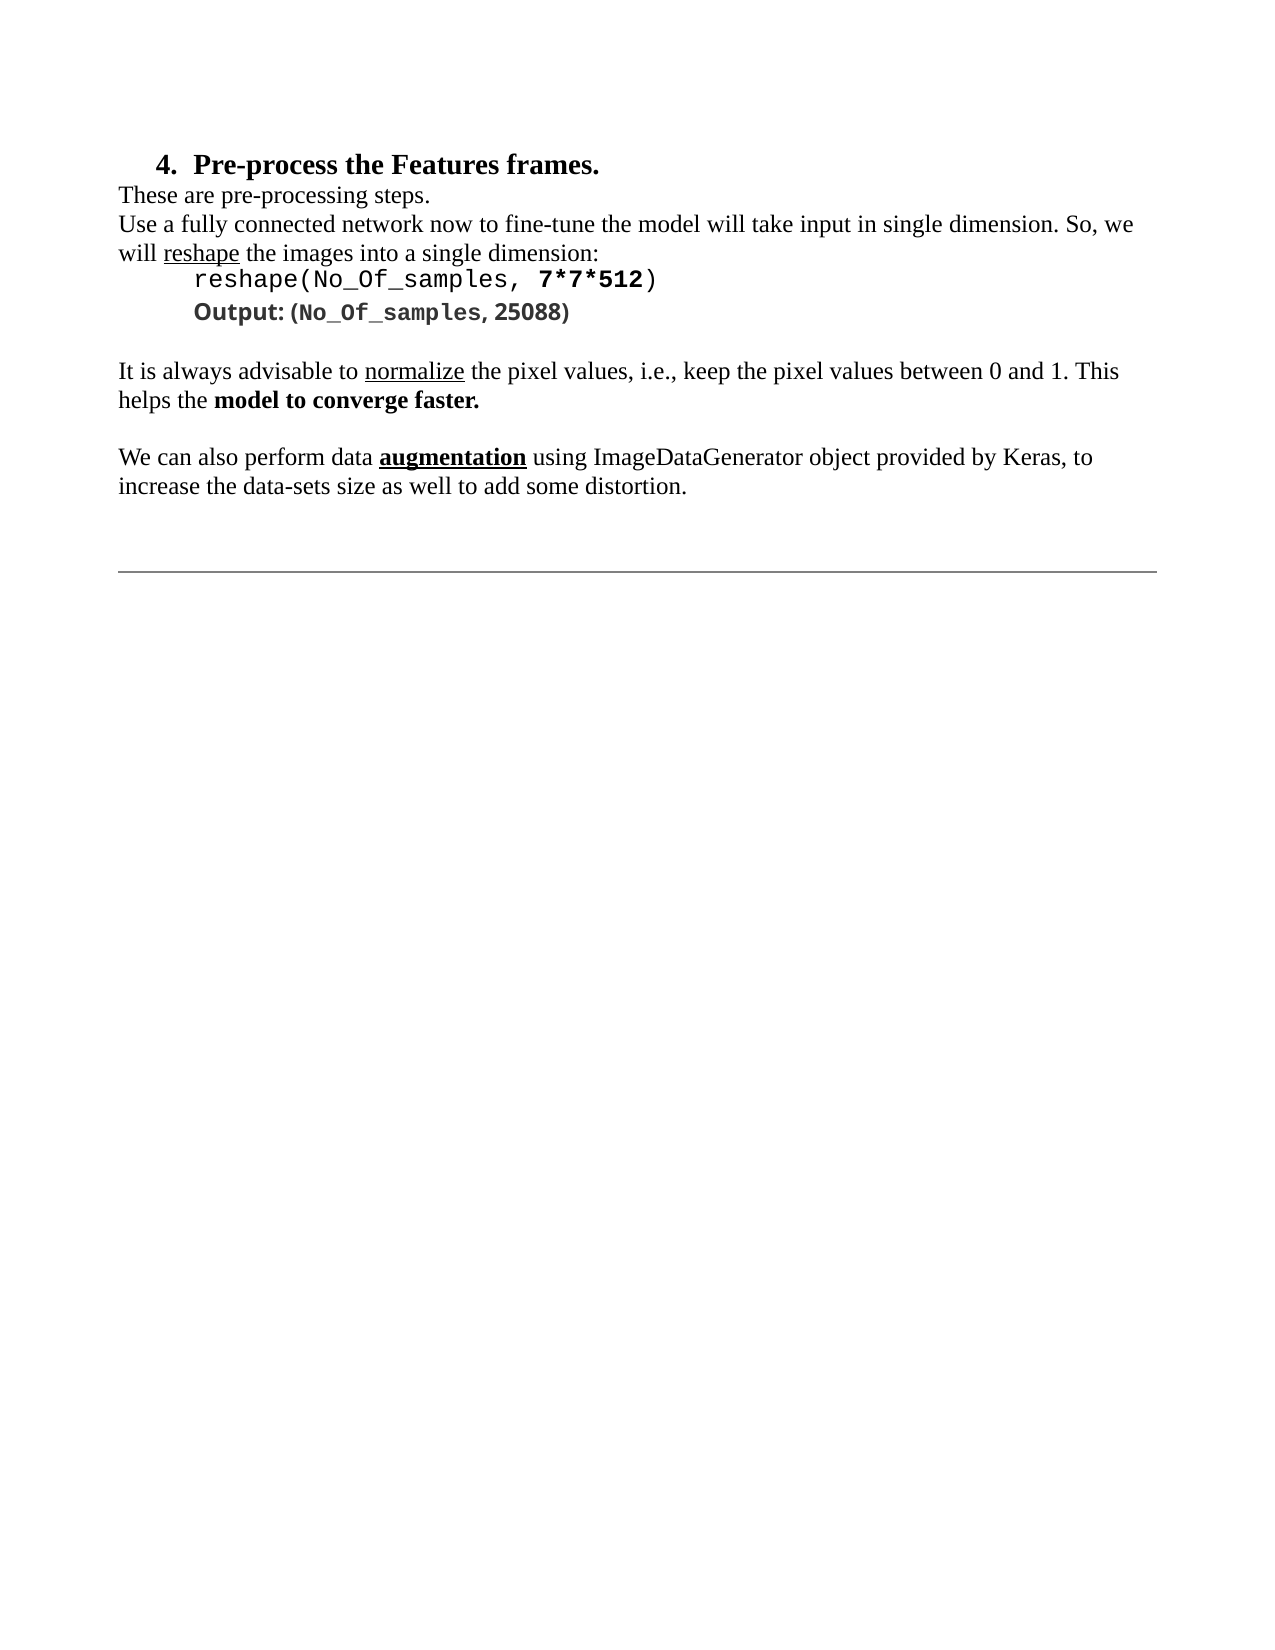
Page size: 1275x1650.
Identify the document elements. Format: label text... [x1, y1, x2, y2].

text It is always advisable to normalize the pixel values, i.e., keep the pixel values between 0 and 1. This helps the model to converge faster. [118, 356, 1157, 413]
text These are pre-processing steps. [118, 180, 1157, 209]
text reshape(No_Of_samples, 7*7*512) [118, 267, 1157, 295]
text We can also perform data augmentation using ImageDataGenerator object provided by Keras, to increase the data-sets size as well to add some distortion. [118, 442, 1157, 500]
text Use a fully connected network now to fine-tune the model will take input in single dimension. So, we will reshape the images into a single dimension: [118, 209, 1157, 267]
list Pre-process the Features frames. [156, 147, 1157, 180]
text Output: (No_Of_samples, 25088) [118, 295, 1157, 327]
